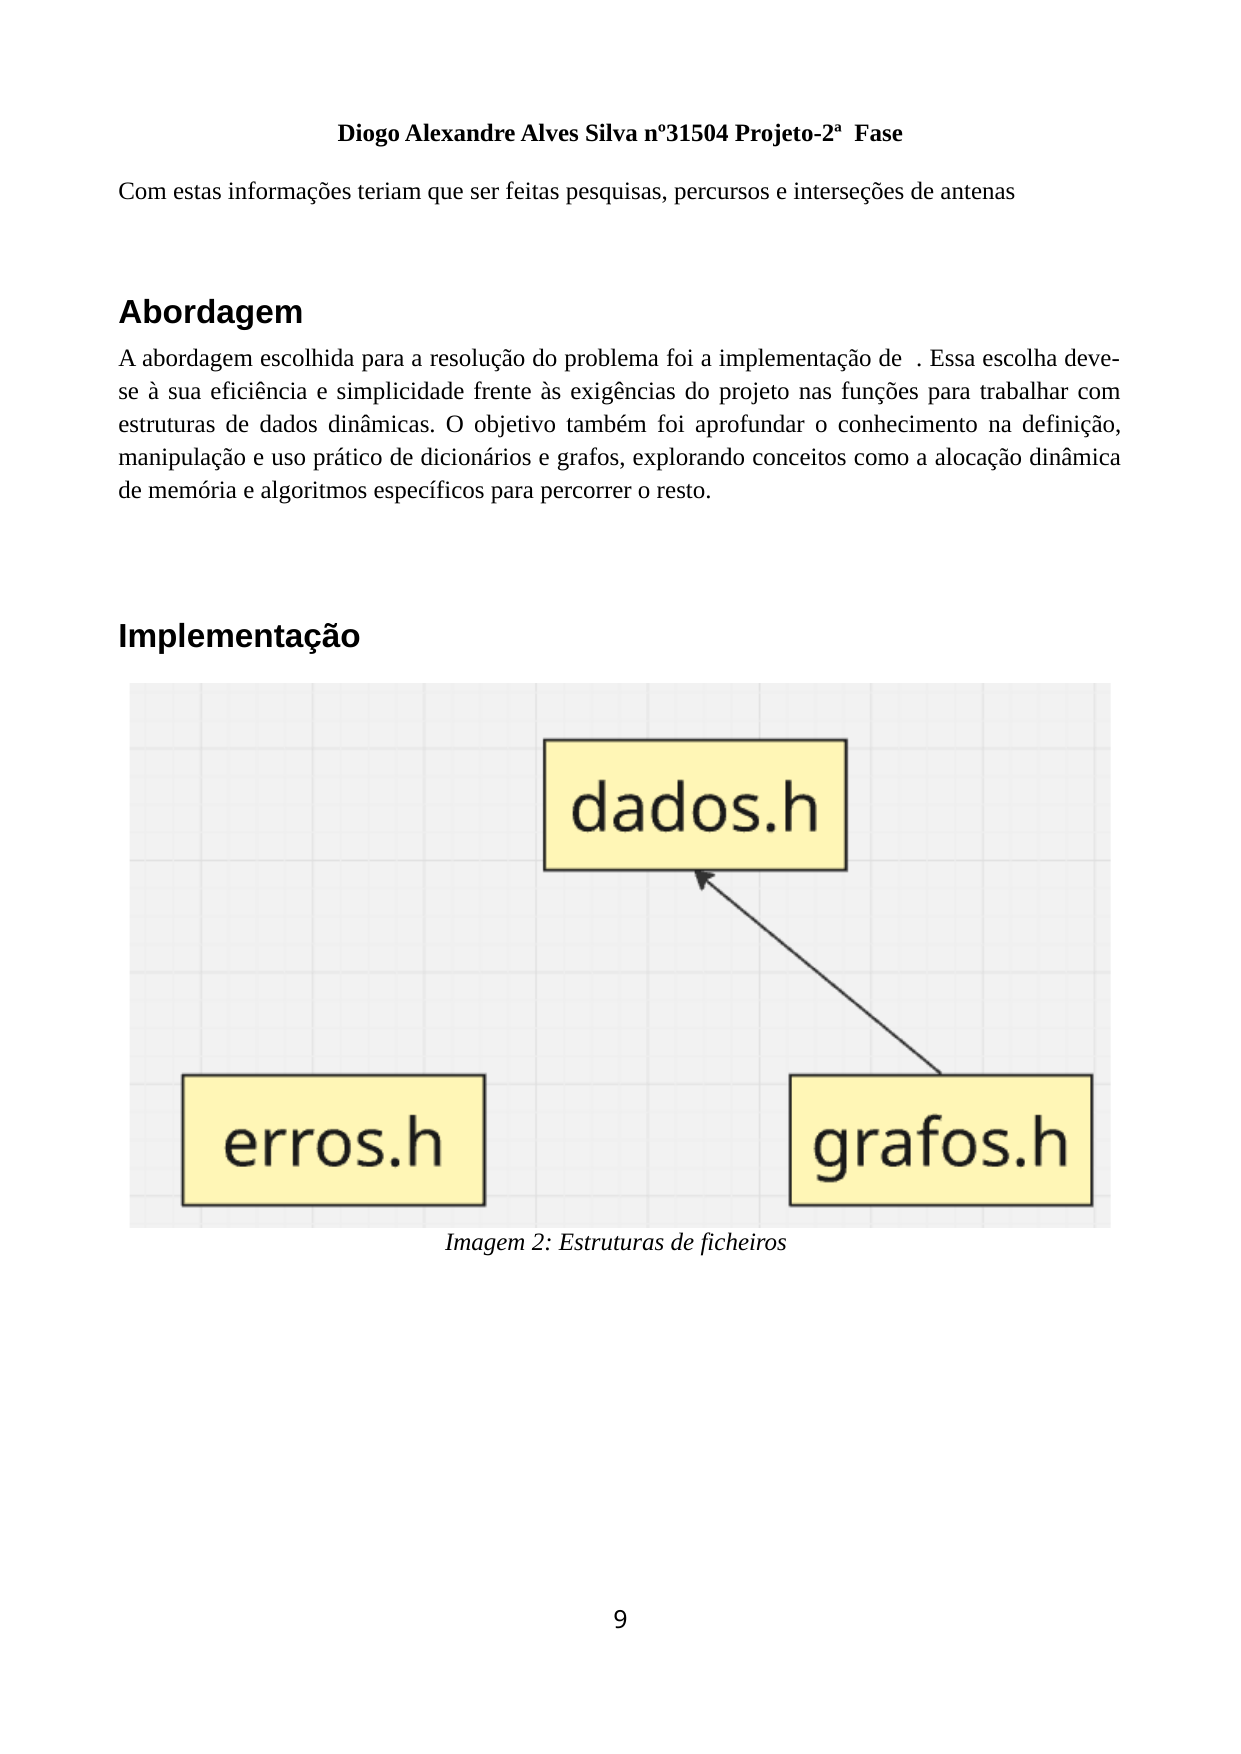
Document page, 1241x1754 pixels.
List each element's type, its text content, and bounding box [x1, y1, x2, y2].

subtitle Implementação [118, 616, 1122, 654]
text Imagem 2: Estruturas de ficheiros [129, 1228, 1111, 1256]
text Com estas informações teriam que ser feitas pesquisas, percursos e interseções de antenas [118, 176, 1122, 205]
text A abordagem escolhida para a resolução do problema foi a implementação de . Essa escolha deve-se à sua eficiência e simplicidade frente às exigências do projeto nas funções para trabalhar com estruturas de dados dinâmicas. O objetivo também foi aprofundar o conhecimento na definição, manipulação e uso prático de dicionários e grafos, explorando conceitos como a alocação dinâmica de memória e algoritmos específicos para percorrer o resto. [118, 343, 1122, 504]
picture [129, 683, 1111, 1228]
subtitle Abordagem [118, 292, 1122, 331]
